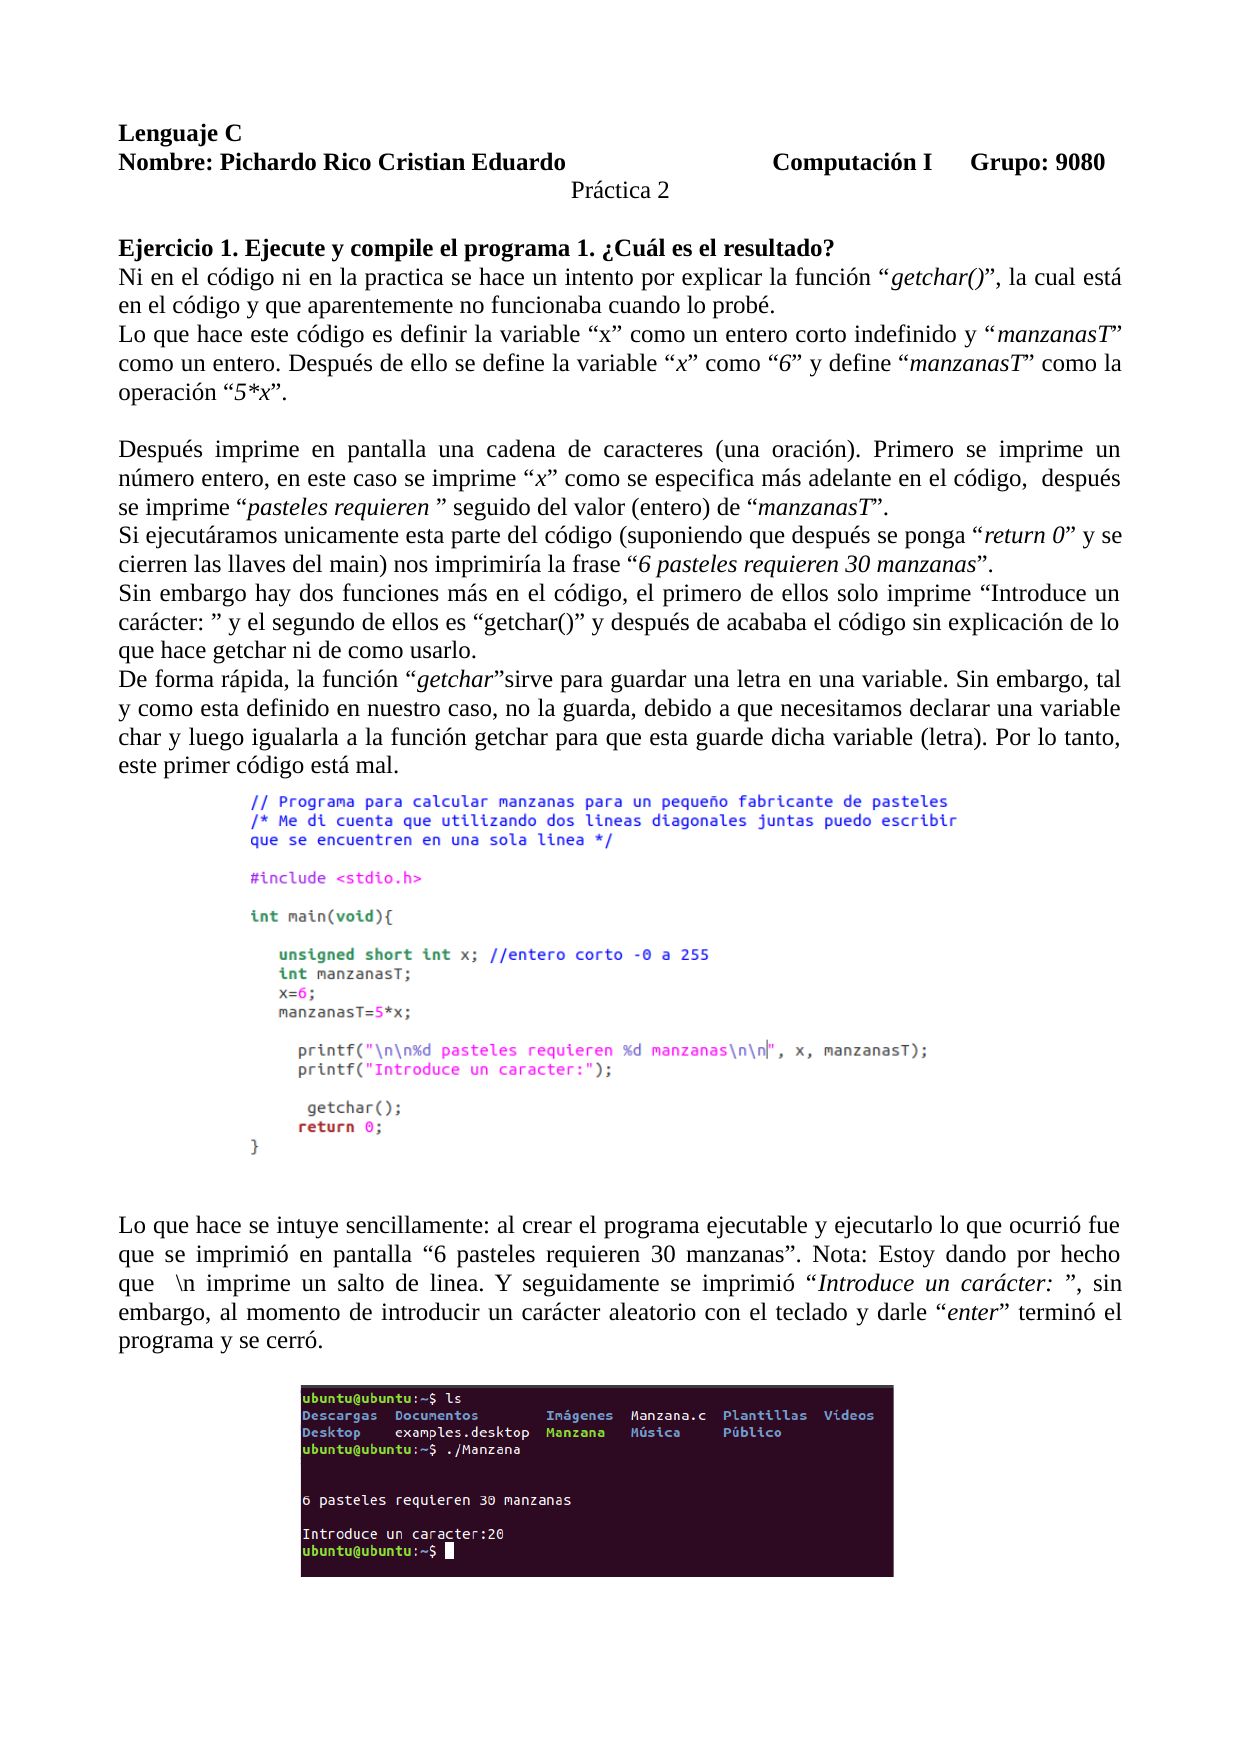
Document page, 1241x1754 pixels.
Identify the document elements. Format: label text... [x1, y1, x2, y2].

text Lenguaje C [118, 118, 1122, 147]
text Práctica 2 [118, 176, 1122, 204]
picture [300, 1385, 894, 1577]
text Ejercicio 1. Ejecute y compile el programa 1. ¿Cuál es el resultado? [118, 233, 1122, 262]
text Lo que hace este código es definir la variable “x” como un entero corto indefinido y “manzanasT” como un entero. Después de ello se define la variable “x” como “6” y define “manzanasT” como la operación “5*x”. [118, 319, 1122, 406]
text Nombre: Pichardo Rico Cristian Eduardo Computación I Grupo: 9080 [118, 147, 1122, 176]
text Ni en el código ni en la practica se hace un intento por explicar la función “getchar()”, la cual está en el código y que aparentemente no funcionaba cuando lo probé. [118, 262, 1122, 319]
picture [251, 791, 976, 1180]
text Lo que hace se intuye sencillamente: al crear el programa ejecutable y ejecutarlo lo que ocurrió fue que se imprimió en pantalla “6 pasteles requieren 30 manzanas”. Nota: Estoy dando por hecho que \n imprime un salto de linea. Y seguidamente se imprimió “Introduce un carácter: ”, sin embargo, al momento de introducir un carácter aleatorio con el teclado y darle “enter” terminó el programa y se cerró. [118, 1211, 1122, 1354]
text Si ejecutáramos unicamente esta parte del código (suponiendo que después se ponga “return 0” y se cierren las llaves del main) nos imprimiría la frase “6 pasteles requieren 30 manzanas”. [118, 521, 1122, 578]
text Sin embargo hay dos funciones más en el código, el primero de ellos solo imprime “Introduce un carácter: ” y el segundo de ellos es “getchar()” y después de acababa el código sin explicación de lo que hace getchar ni de como usarlo. [118, 578, 1122, 664]
text Después imprime en pantalla una cadena de caracteres (una oración). Primero se imprime un número entero, en este caso se imprime “x” como se especifica más adelante en el código, después se imprime “pasteles requieren ” seguido del valor (entero) de “manzanasT”. [118, 434, 1122, 521]
text De forma rápida, la función “getchar”sirve para guardar una letra en una variable. Sin embargo, tal y como esta definido en nuestro caso, no la guarda, debido a que necesitamos declarar una variable char y luego igualarla a la función getchar para que esta guarde dicha variable (letra). Por lo tanto, este primer código está mal. [118, 664, 1122, 779]
